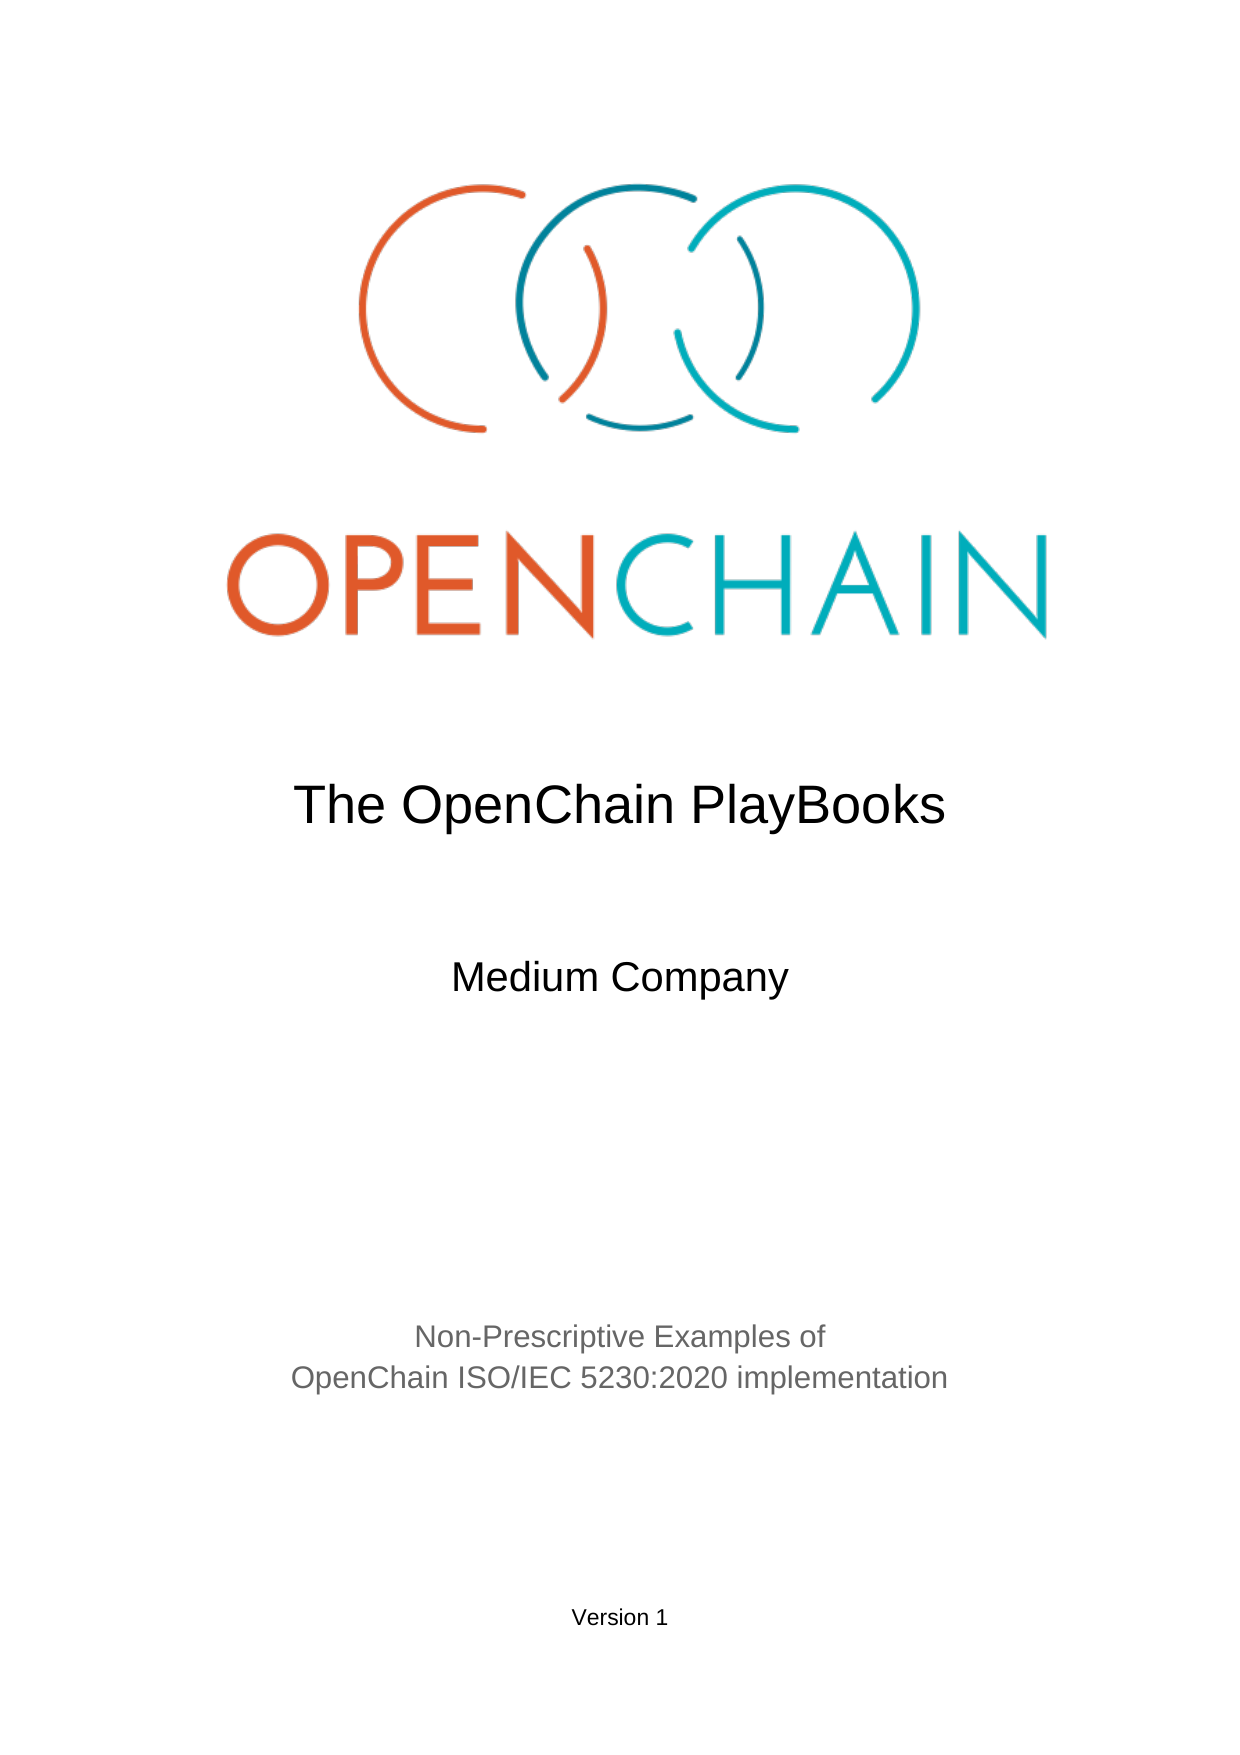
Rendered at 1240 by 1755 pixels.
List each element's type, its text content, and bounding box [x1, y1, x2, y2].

title The OpenChain PlayBooks [150, 772, 1089, 835]
subtitle Medium Company [150, 952, 1089, 1000]
subtitle Non-Prescriptive Examples of OpenChain ISO/IEC 5230:2020 implementation [150, 1318, 1089, 1396]
